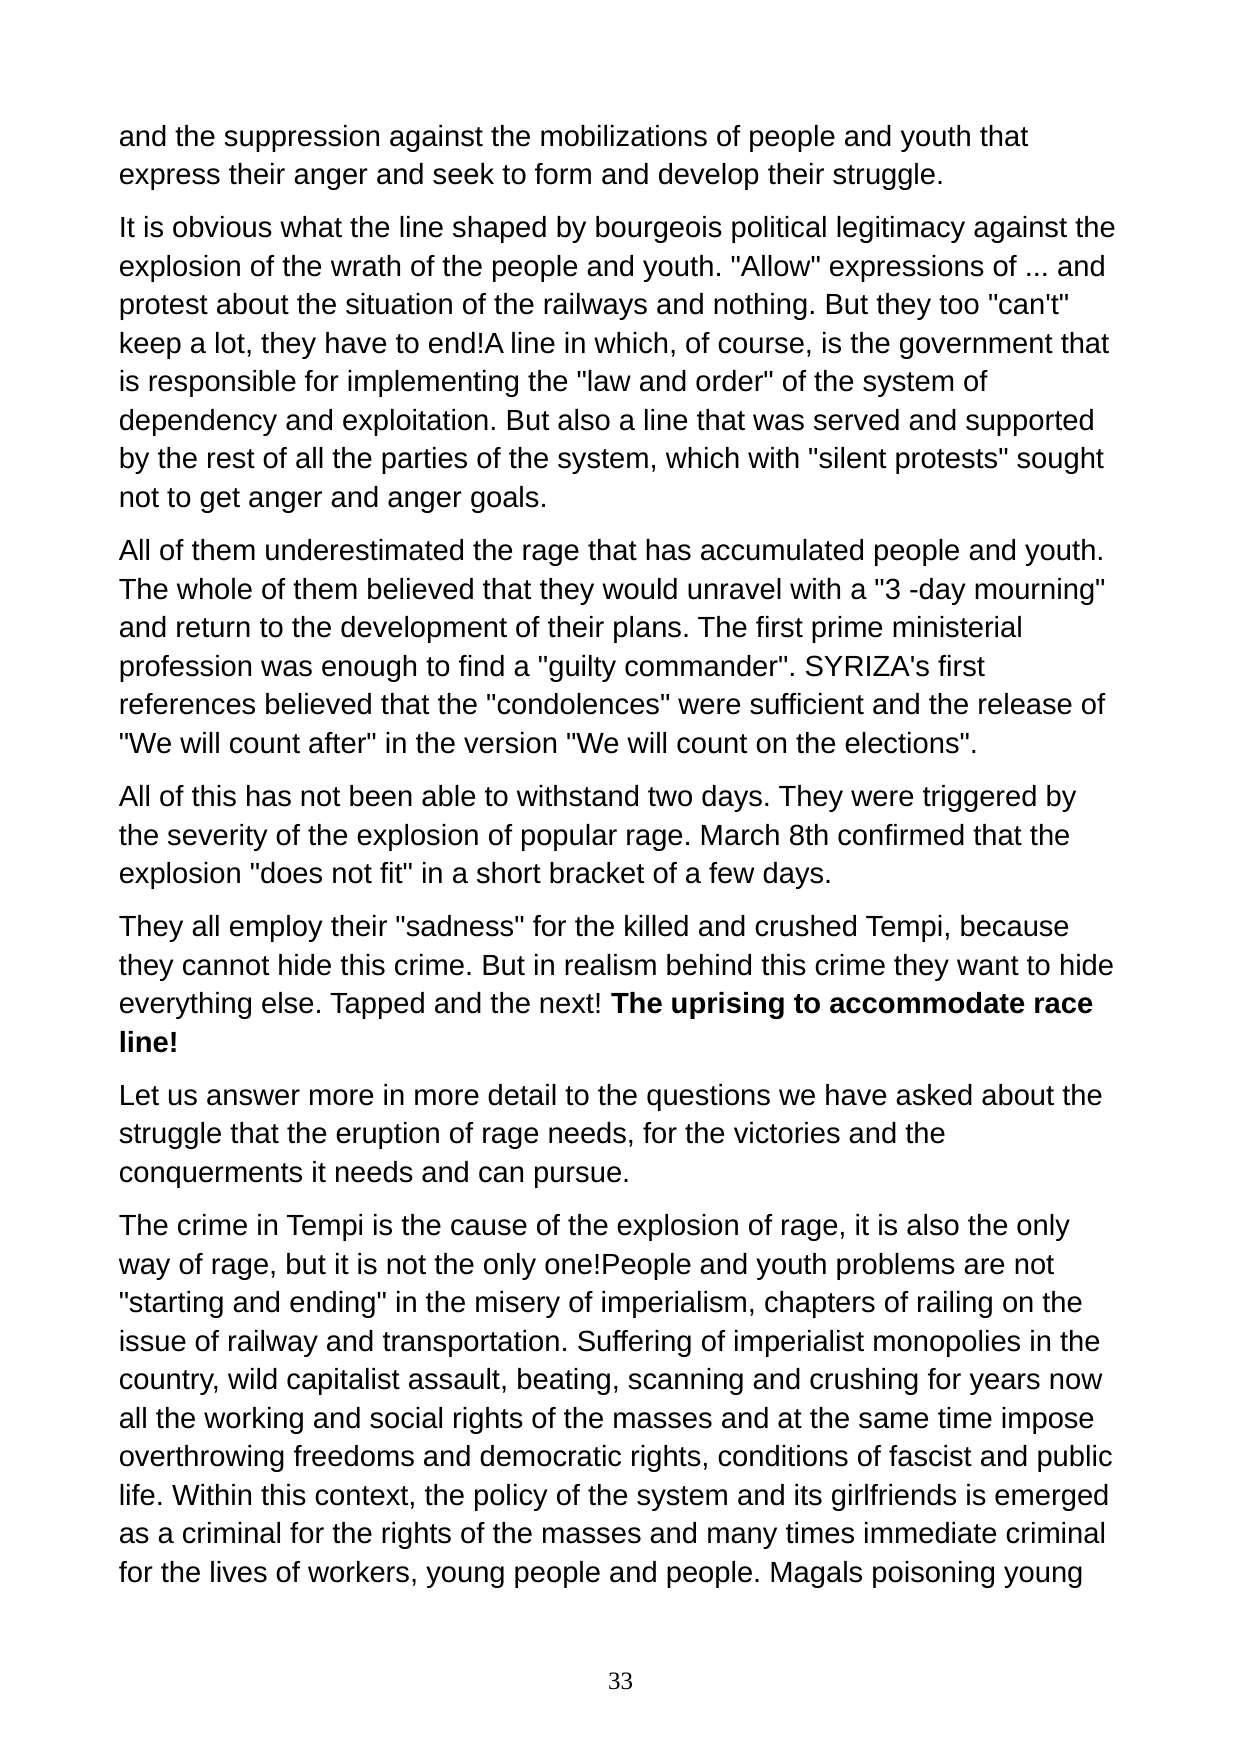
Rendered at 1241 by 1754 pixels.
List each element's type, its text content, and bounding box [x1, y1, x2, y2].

text Let us answer more in more detail to the questions we have asked about the struggle that the eruption of rage needs, for the victories and the conquerments it needs and can pursue. [118, 1078, 1122, 1188]
text and the suppression against the mobilizations of people and youth that express their anger and seek to form and develop their struggle. [118, 118, 1122, 191]
text The crime in Tempi is the cause of the explosion of rage, it is also the only way of rage, but it is not the only one!People and youth problems are not "starting and ending" in the misery of imperialism, chapters of railing on the issue of railway and transportation. Suffering of imperialist monopolies in the country, wild capitalist assault, beating, scanning and crushing for years now all the working and social rights of the masses and at the same time impose overthrowing freedoms and democratic rights, conditions of fascist and public life. Within this context, the policy of the system and its girlfriends is emerged as a criminal for the rights of the masses and many times immediate criminal for the lives of workers, young people and people. Magals poisoning young [118, 1208, 1122, 1588]
text All of them underestimated the rage that has accumulated people and youth. The whole of them believed that they would unravel with a "3 -day mourning" and return to the development of their plans. The first prime ministerial profession was enough to find a "guilty commander". SYRIZA's first references believed that the "condolences" were sufficient and the release of "We will count after" in the version "We will count on the elections". [118, 533, 1122, 759]
text It is obvious what the line shaped by bourgeois political legitimacy against the explosion of the wrath of the people and youth. "Allow" expressions of ... and protest about the situation of the railways and nothing. But they too "can't" keep a lot, they have to end!A line in which, of course, is the government that is responsible for implementing the "law and order" of the system of dependency and exploitation. But also a line that was served and supported by the rest of all the parties of the system, which with "silent protests" sought not to get anger and anger goals. [118, 210, 1122, 513]
text All of this has not been able to withstand two days. They were triggered by the severity of the explosion of popular rage. March 8th confirmed that the explosion "does not fit" in a short bracket of a few days. [118, 779, 1122, 889]
text They all employ their "sadness" for the killed and crushed Tempi, because they cannot hide this crime. But in realism behind this crime they want to hide everything else. Tapped and the next! The uprising to accommodate race line! [118, 909, 1122, 1058]
